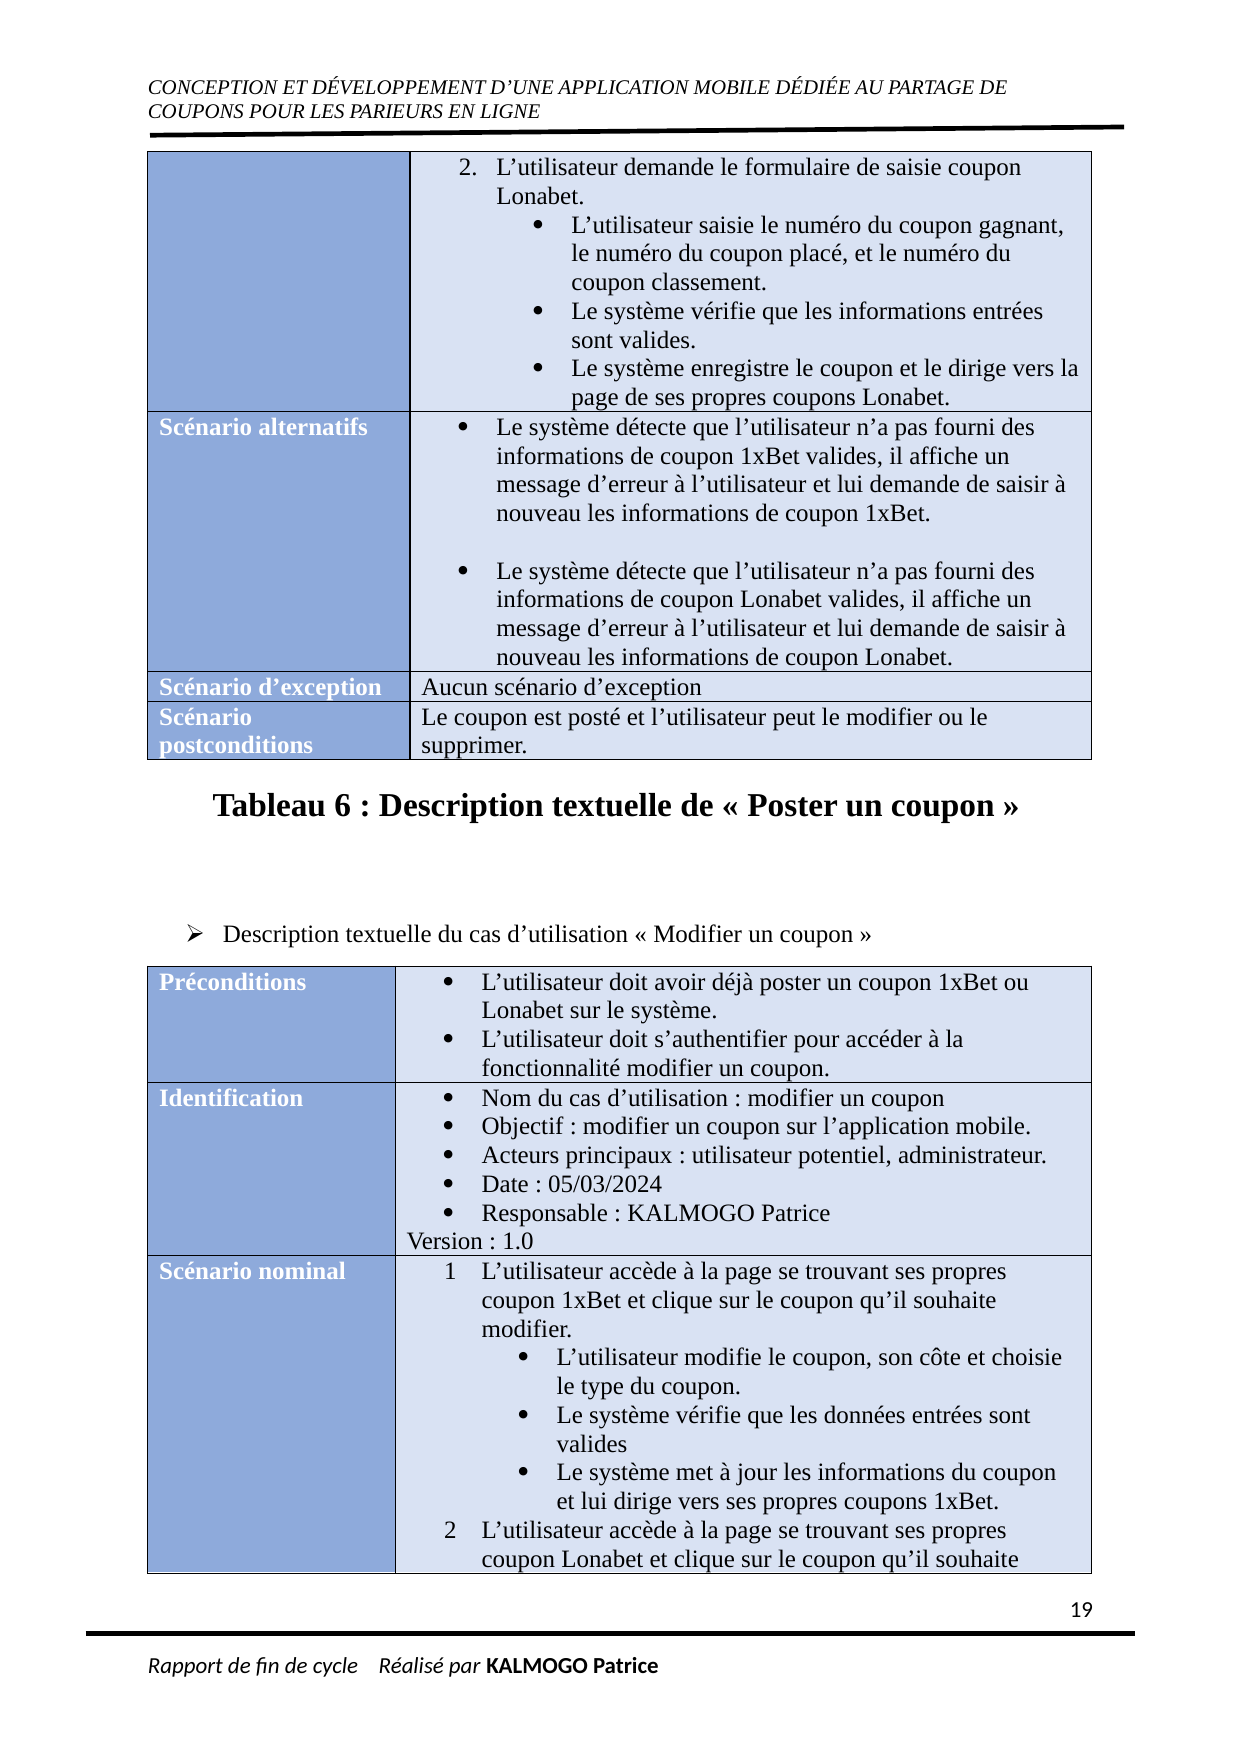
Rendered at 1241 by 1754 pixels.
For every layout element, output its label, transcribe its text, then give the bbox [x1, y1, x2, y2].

subtitle Tableau 6 : Description textuelle de « Poster un coupon » [148, 785, 1093, 823]
list Description textuelle du cas d’utilisation « Modifier un coupon » [185, 919, 1093, 948]
table_cell [148, 152, 409, 411]
table_cell Scénario d’exception [148, 672, 409, 701]
table_header Préconditions [148, 967, 395, 1082]
table_cell Scénario postconditions [148, 702, 409, 759]
table_cell Le coupon est posté et l’utilisateur peut le modifier ou le supprimer. [411, 702, 1091, 759]
table_cell Aucun scénario d’exception [411, 672, 1091, 701]
table_cell L’utilisateur demande le formulaire de saisie coupon 1xBet ou Lonabet. L’utilisateur saisie le coupon, son côte et choisie le type du coupon pour . Le système vérifie que les données entrées sont valides Le système enregistre le coupon et lui dirige vers ses propres coupons 1xBet. L’utilisateur demande le formulaire de saisie coupon Lonabet. L’utilisateur saisie le numéro du coupon gagnant, le numéro du coupon placé, et le numéro du coupon classement. Le système vérifie que les informations entrées sont valides. Le système enregistre le coupon et le dirige vers la page de ses propres coupons Lonabet. [411, 152, 1091, 411]
table_cell Le système détecte que l’utilisateur n’a pas fourni des informations de coupon 1xBet valides, il affiche un message d’erreur à l’utilisateur et lui demande de saisir à nouveau les informations de coupon 1xBet. Le système détecte que l’utilisateur n’a pas fourni des informations de coupon Lonabet valides, il affiche un message d’erreur à l’utilisateur et lui demande de saisir à nouveau les informations de coupon Lonabet. [411, 412, 1091, 671]
table_cell Nom du cas d’utilisation : modifier un coupon Objectif : modifier un coupon sur l’application mobile. Acteurs principaux : utilisateur potentiel, administrateur. Date : 05/03/2024 Responsable : KALMOGO Patrice Version : 1.0 [396, 1083, 1091, 1255]
table_cell Identification [148, 1083, 395, 1255]
table_cell Scénario nominal [148, 1256, 395, 1572]
table_cell Scénario alternatifs [148, 412, 409, 671]
table_cell L’utilisateur accède à la page se trouvant ses propres coupon 1xBet et clique sur le coupon qu’il souhaite modifier. L’utilisateur modifie le coupon, son côte et choisie le type du coupon. Le système vérifie que les données entrées sont valides Le système met à jour les informations du coupon et lui dirige vers ses propres coupons 1xBet. L’utilisateur accède à la page se trouvant ses propres coupon Lonabet et clique sur le coupon qu’il souhaite modifier. L’utilisateur modifie les informations du coupon. Le système vérifie que les informations entrées sont valides. Le système met à jour les informations du coupon et le dirige vers la page de ses propres coupons Lonabet. [396, 1256, 1091, 1572]
table_header L’utilisateur doit avoir déjà poster un coupon 1xBet ou Lonabet sur le système. L’utilisateur doit s’authentifier pour accéder à la fonctionnalité modifier un coupon. [396, 967, 1091, 1082]
